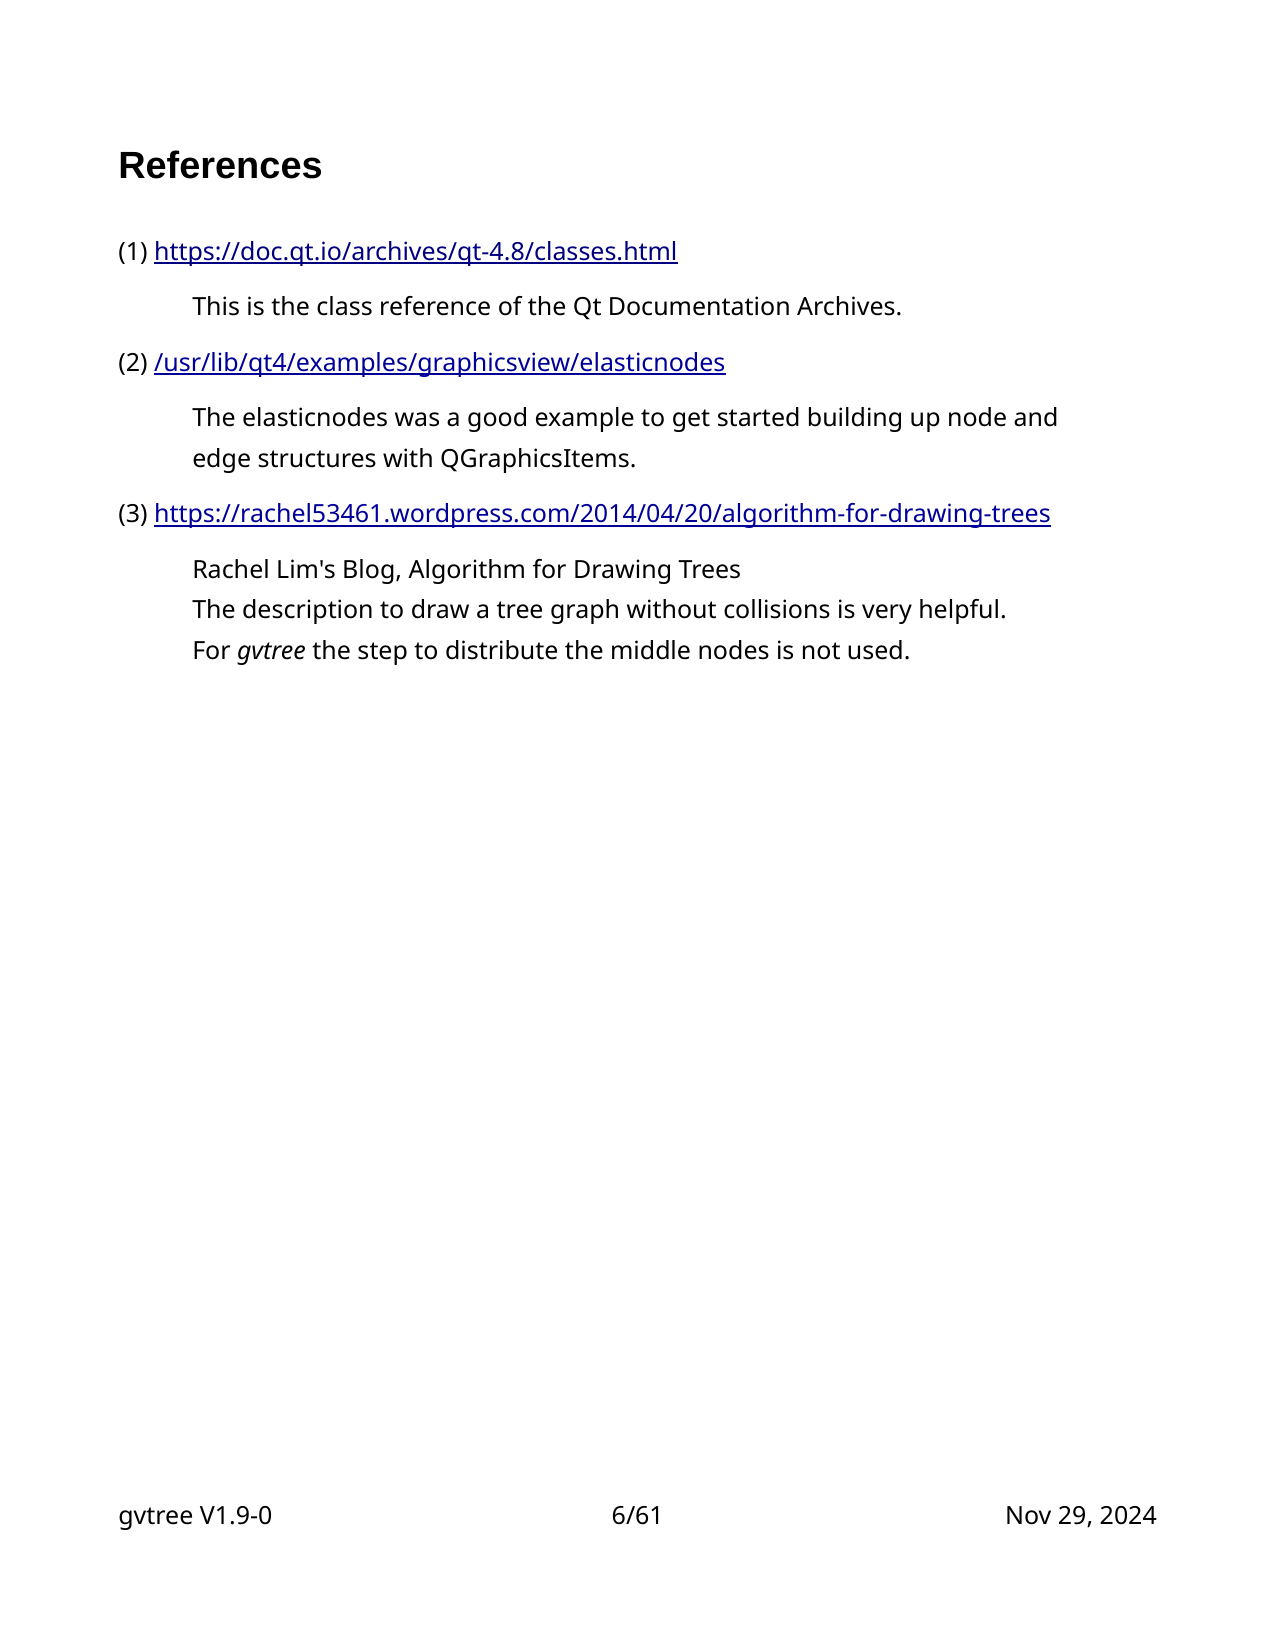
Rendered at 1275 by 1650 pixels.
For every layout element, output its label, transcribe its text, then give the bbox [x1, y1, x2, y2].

text This is the class reference of the Qt Documentation Archives. [118, 289, 1157, 323]
text Rachel Lim's Blog, Algorithm for Drawing Trees The description to draw a tree graph without collisions is very helpful. For gvtree the step to distribute the middle nodes is not used. [118, 551, 1157, 667]
text (3) https://rachel53461.wordpress.com/2014/04/20/algorithm-for-drawing-trees [118, 496, 1157, 530]
text (2) /usr/lib/qt4/examples/graphicsview/elasticnodes [118, 344, 1157, 378]
subtitle References [118, 143, 1157, 187]
text The elasticnodes was a good example to get started building up node and edge structures with QGraphicsItems. [118, 399, 1157, 474]
text (1) https://doc.qt.io/archives/qt-4.8/classes.html [118, 233, 1157, 267]
